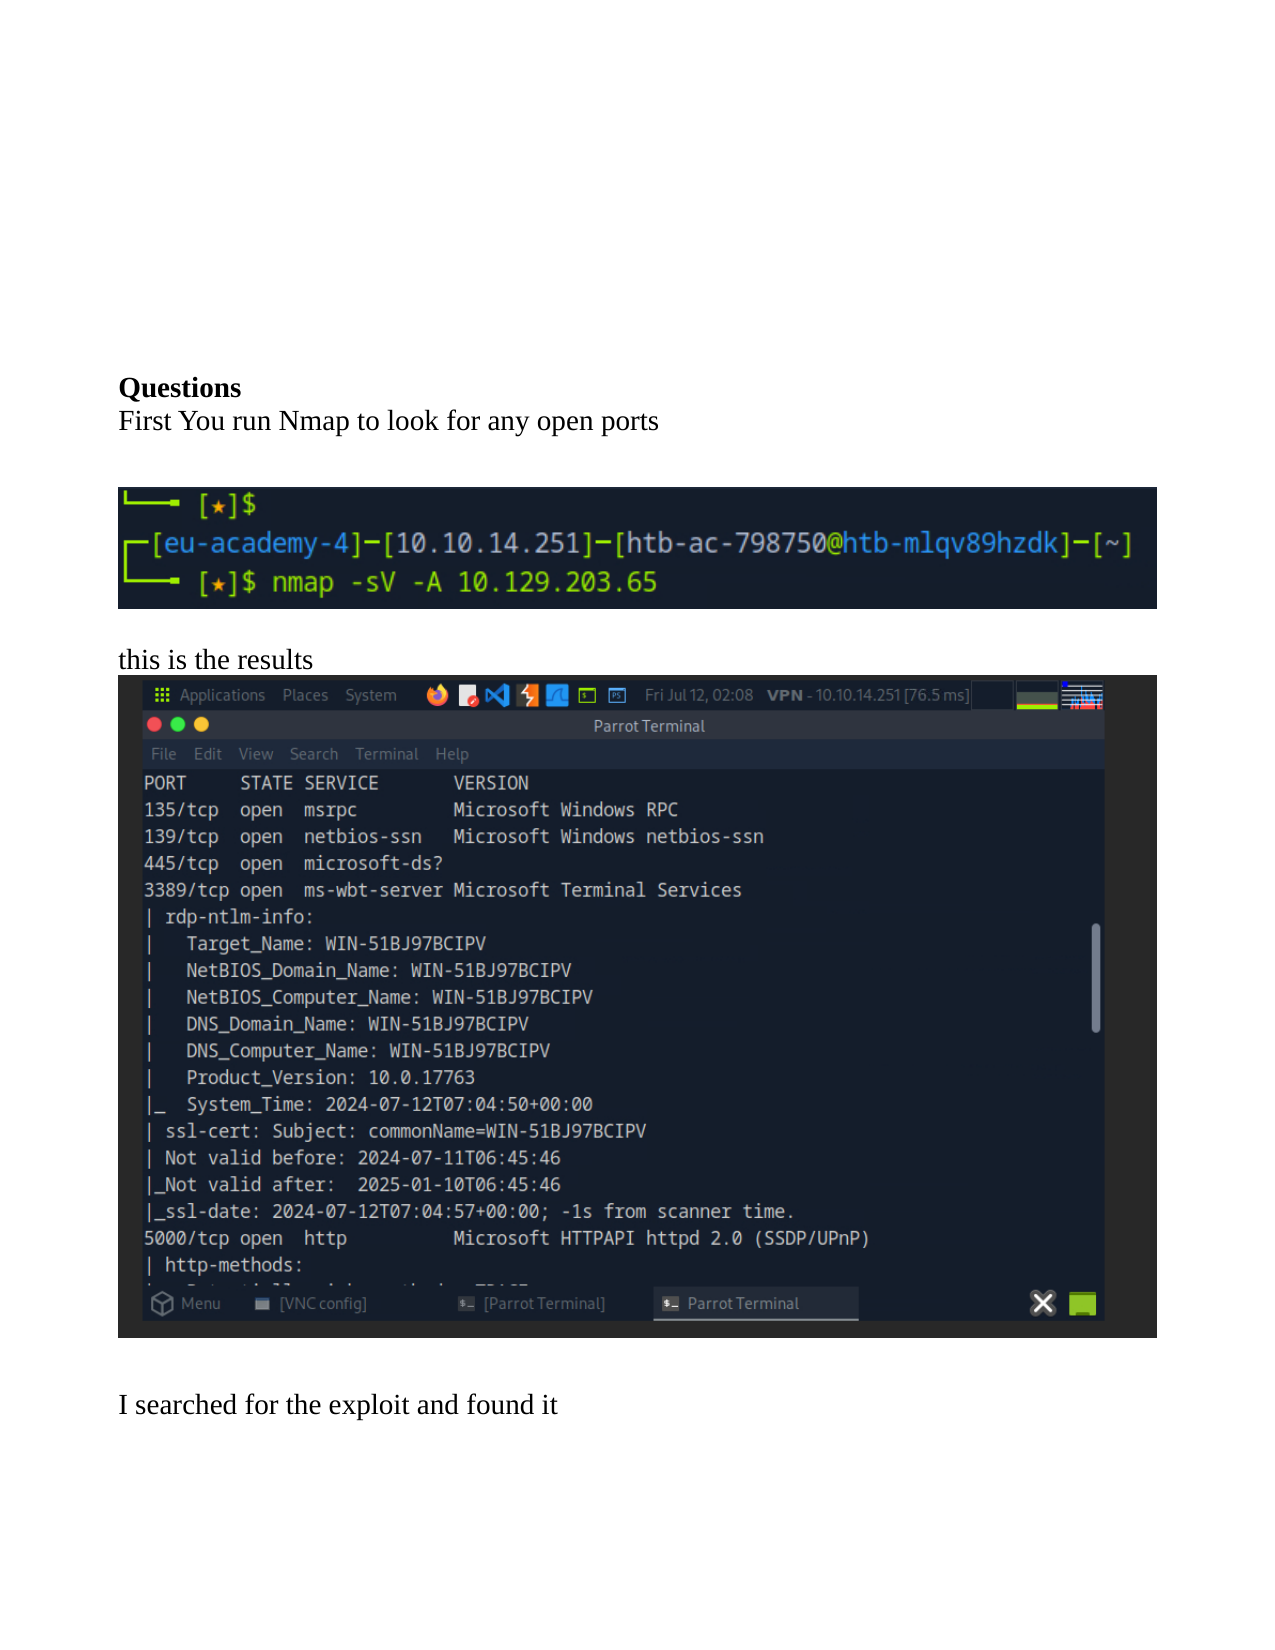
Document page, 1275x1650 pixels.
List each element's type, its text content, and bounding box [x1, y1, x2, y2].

picture [118, 487, 1157, 609]
text this is the results [118, 642, 1157, 675]
picture [118, 675, 1157, 1338]
text First You run Nmap to look for any open ports [118, 403, 1157, 437]
text I searched for the exploit and found it [118, 1387, 1157, 1421]
text Questions [118, 370, 1157, 403]
